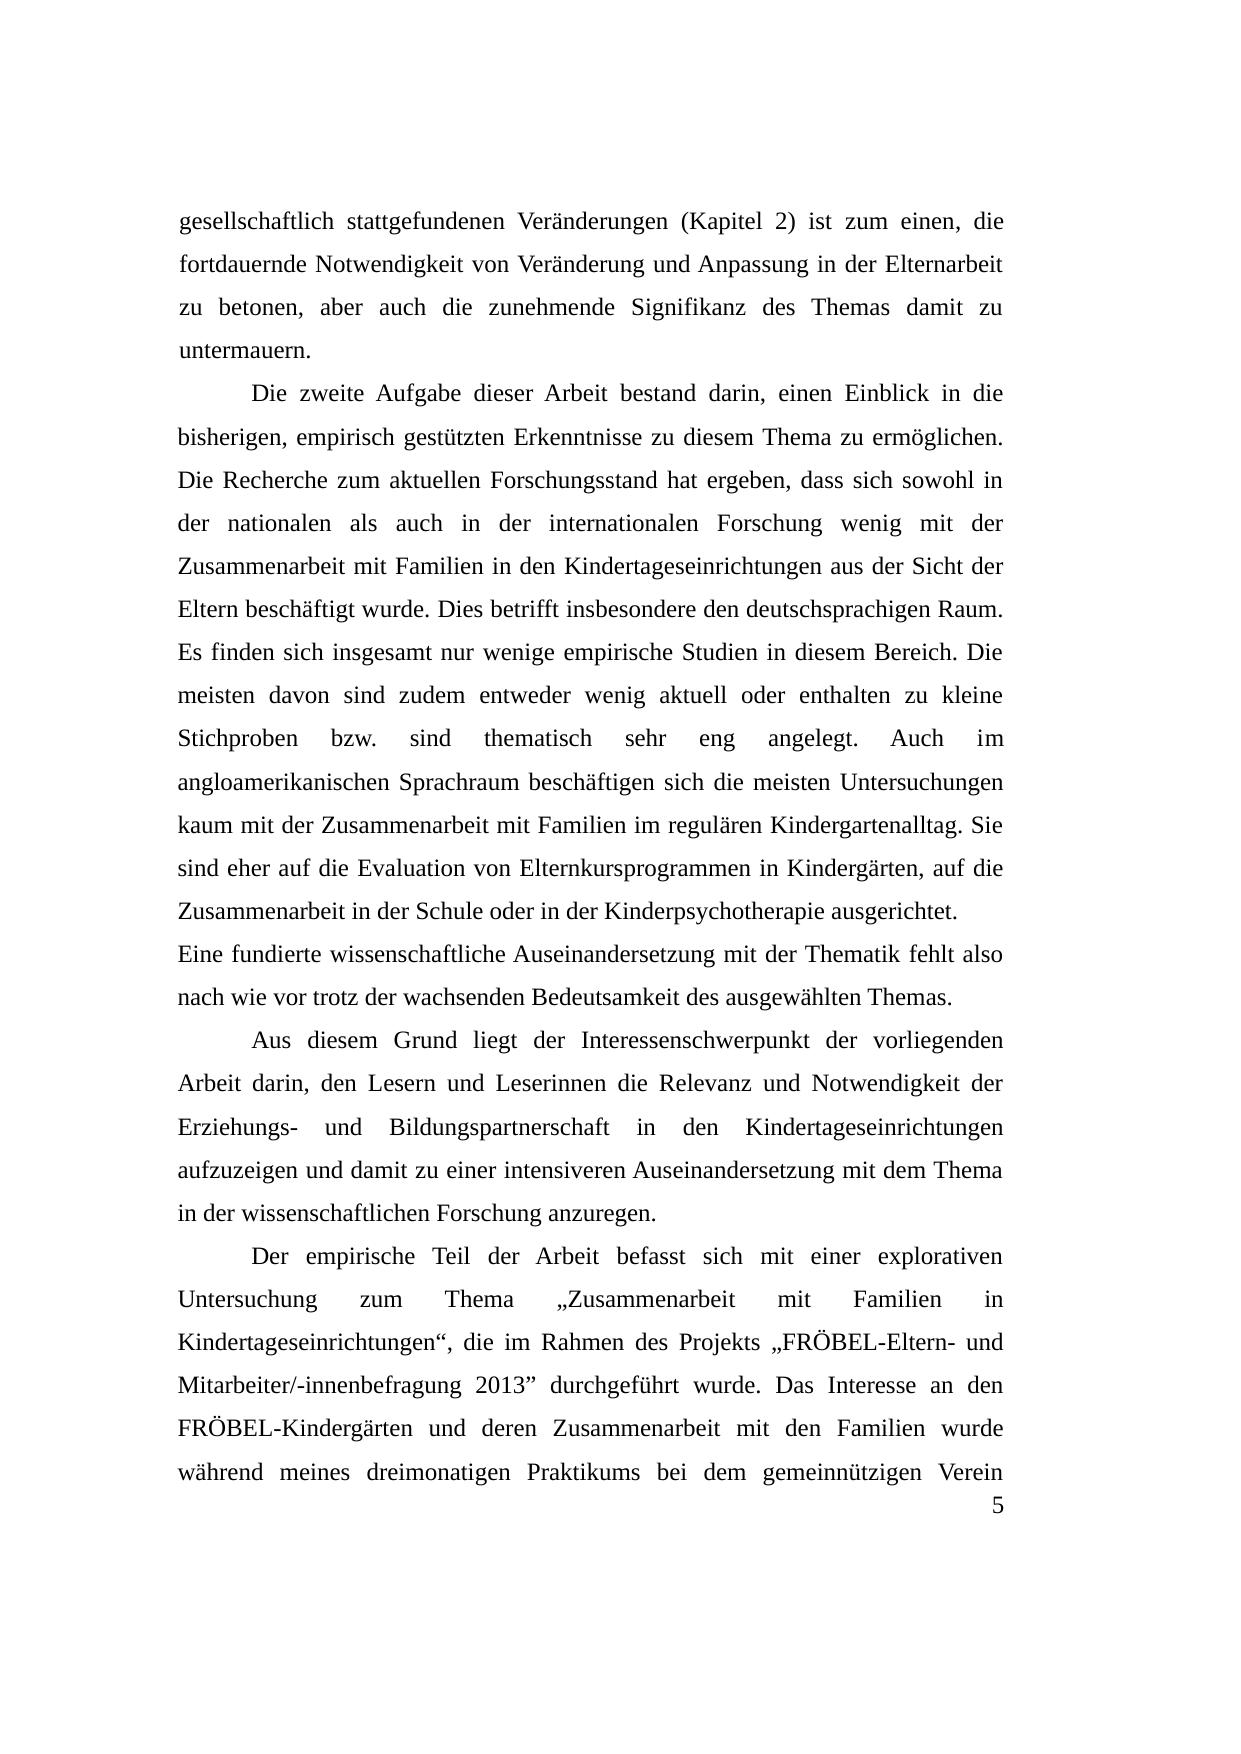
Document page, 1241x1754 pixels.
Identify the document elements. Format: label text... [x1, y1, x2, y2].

text Aus diesem Grund liegt der Interessenschwerpunkt der vorliegenden Arbeit darin, den Lesern und Leserinnen die Relevanz und Notwendigkeit der Erziehungs- und Bildungspartnerschaft in den Kindertageseinrichtungen aufzuzeigen und damit zu einer intensiveren Auseinandersetzung mit dem Thema in der wissenschaftlichen Forschung anzuregen. [177, 1025, 1004, 1227]
text Der empirische Teil der Arbeit befasst sich mit einer explorativen Untersuchung zum Thema „Zusammenarbeit mit Familien in Kindertageseinrichtungen“, die im Rahmen des Projekts „FRÖBEL-Eltern- und Mitarbeiter/-innenbefragung 2013” durchgeführt wurde. Das Interesse an den FRÖBEL-Kindergärten und deren Zusammenarbeit mit den Familien wurde während meines dreimonatigen Praktikums bei dem gemeinnützigen Verein FRÖBEL e.V geweckt und im Laufe der Praktikumstätigkeiten, die vorwiegend im Bereich Qualitätsentwicklung in den Kindertageseinrichtungen lagen, in hohem Maße verstärkt. [177, 1241, 1004, 1485]
text Eine fundierte wissenschaftliche Auseinandersetzung mit der Thematik fehlt also nach wie vor trotz der wachsenden Bedeutsamkeit des ausgewählten Themas. [177, 939, 1004, 1011]
text gesellschaftlich stattgefundenen Veränderungen (Kapitel 2) ist zum einen, die fortdauernde Notwendigkeit von Veränderung und Anpassung in der Elternarbeit zu betonen, aber auch die zunehmende Signifikanz des Themas damit zu untermauern. [179, 206, 1004, 364]
text Die zweite Aufgabe dieser Arbeit bestand darin, einen Einblick in die bisherigen, empirisch gestützten Erkenntnisse zu diesem Thema zu ermöglichen. Die Recherche zum aktuellen Forschungsstand hat ergeben, dass sich sowohl in der nationalen als auch in der internationalen Forschung wenig mit der Zusammenarbeit mit Familien in den Kindertageseinrichtungen aus der Sicht der Eltern beschäftigt wurde. Dies betrifft insbesondere den deutschsprachigen Raum. Es finden sich insgesamt nur wenige empirische Studien in diesem Bereich. Die meisten davon sind zudem entweder wenig aktuell oder enthalten zu kleine Stichproben bzw. sind thematisch sehr eng angelegt. Auch im angloamerikanischen Sprachraum beschäftigen sich die meisten Untersuchungen kaum mit der Zusammenarbeit mit Familien im regulären Kindergartenalltag. Sie sind eher auf die Evaluation von Elternkursprogrammen in Kindergärten, auf die Zusammenarbeit in der Schule oder in der Kinderpsychotherapie ausgerichtet. [177, 378, 1004, 925]
